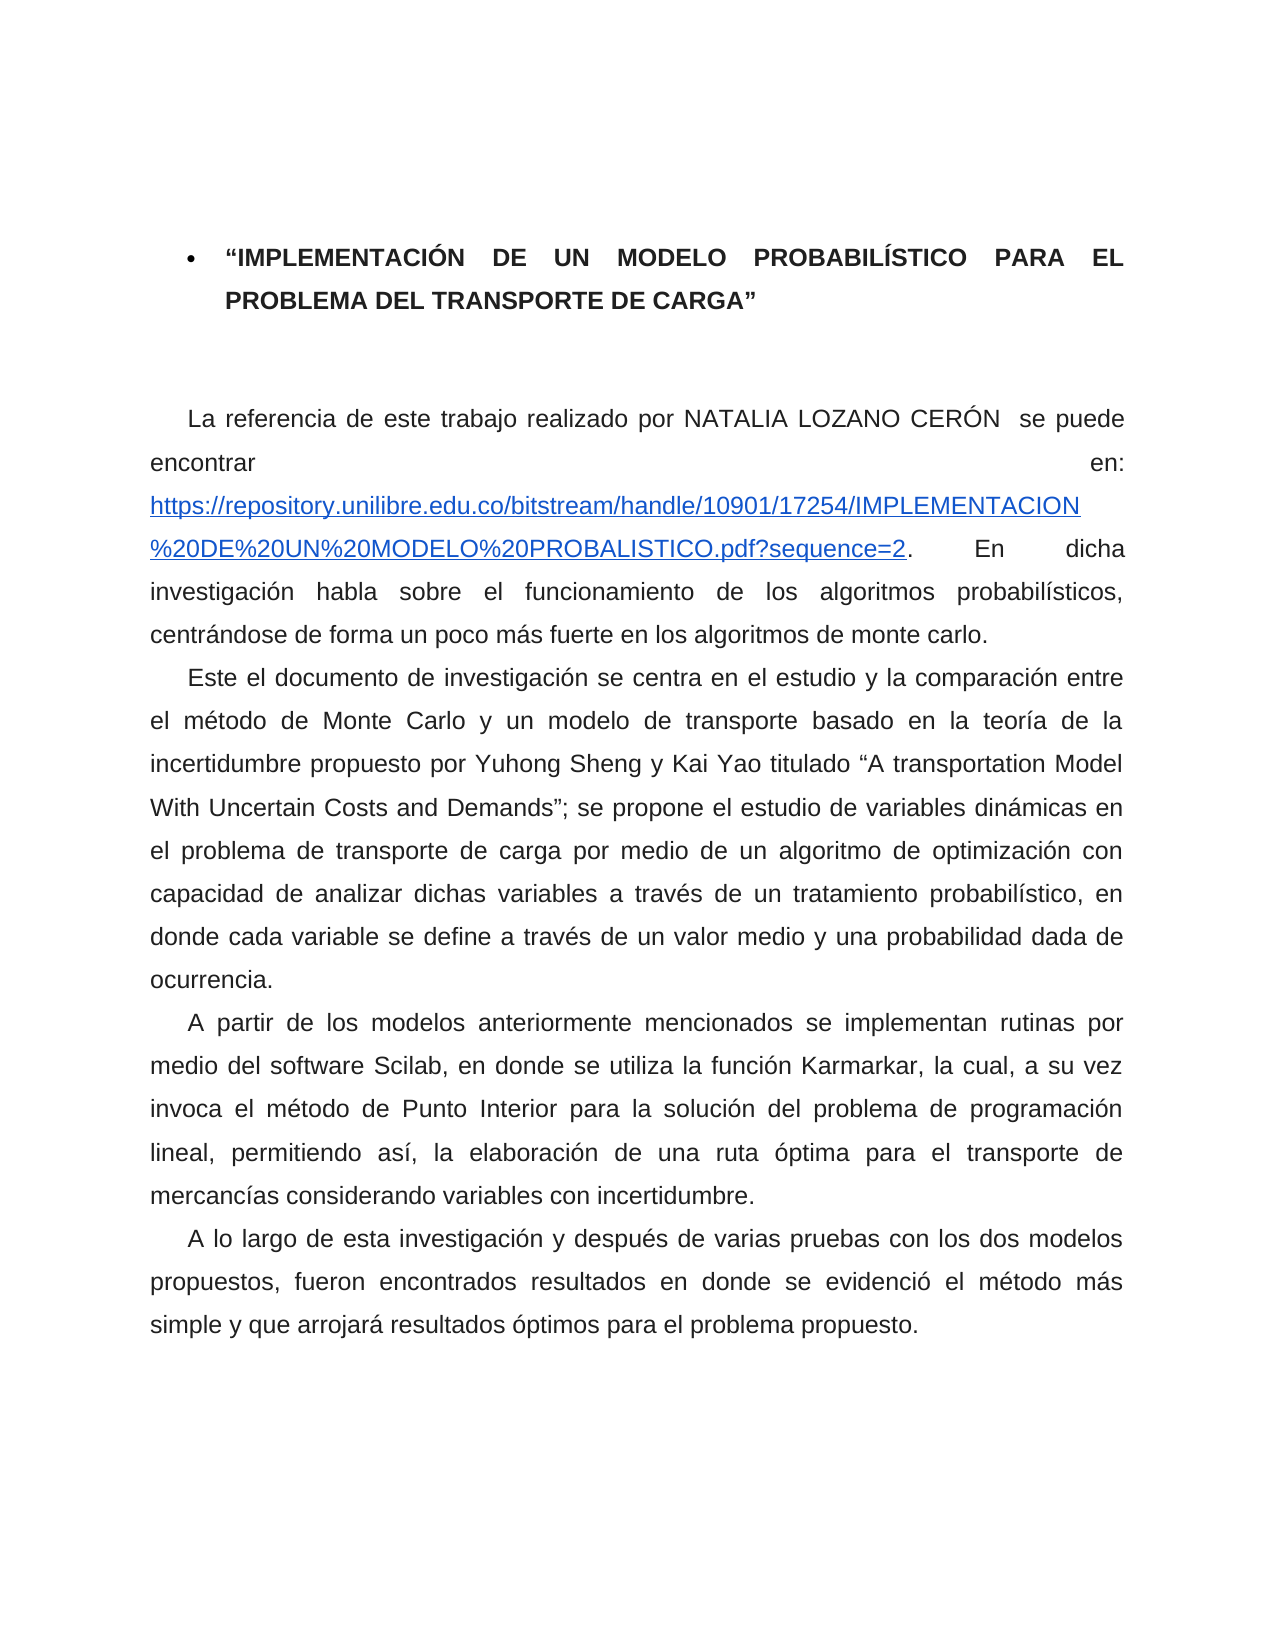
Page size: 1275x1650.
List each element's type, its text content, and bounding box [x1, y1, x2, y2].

text A lo largo de esta investigación y después de varias pruebas con los dos modelos propuestos, fueron encontrados resultados en donde se evidenció el método más simple y que arrojará resultados óptimos para el problema propuesto. [150, 1224, 1125, 1339]
text A partir de los modelos anteriormente mencionados se implementan rutinas por medio del software Scilab, en donde se utiliza la función Karmarkar, la cual, a su vez invoca el método de Punto Interior para la solución del problema de programación lineal, permitiendo así, la elaboración de una ruta óptima para el transporte de mercancías considerando variables con incertidumbre. [150, 1008, 1125, 1209]
text La referencia de este trabajo realizado por NATALIA LOZANO CERÓN se puede encontrar en: https://repository.unilibre.edu.co/bitstream/handle/10901/17254/IMPLEMENTACION%20DE%20UN%20MODELO%20PROBALISTICO.pdf?sequence=2. En dicha investigación habla sobre el funcionamiento de los algoritmos probabilísticos, centrándose de forma un poco más fuerte en los algoritmos de monte carlo. [150, 404, 1125, 649]
list “IMPLEMENTACIÓN DE UN MODELO PROBABILÍSTICO PARA EL PROBLEMA DEL TRANSPORTE DE CARGA” [187, 243, 1125, 315]
text Este el documento de investigación se centra en el estudio y la comparación entre el método de Monte Carlo y un modelo de transporte basado en la teoría de la incertidumbre propuesto por Yuhong Sheng y Kai Yao titulado “A transportation Model With Uncertain Costs and Demands”; se propone el estudio de variables dinámicas en el problema de transporte de carga por medio de un algoritmo de optimización con capacidad de analizar dichas variables a través de un tratamiento probabilístico, en donde cada variable se define a través de un valor medio y una probabilidad dada de ocurrencia. [150, 663, 1125, 994]
